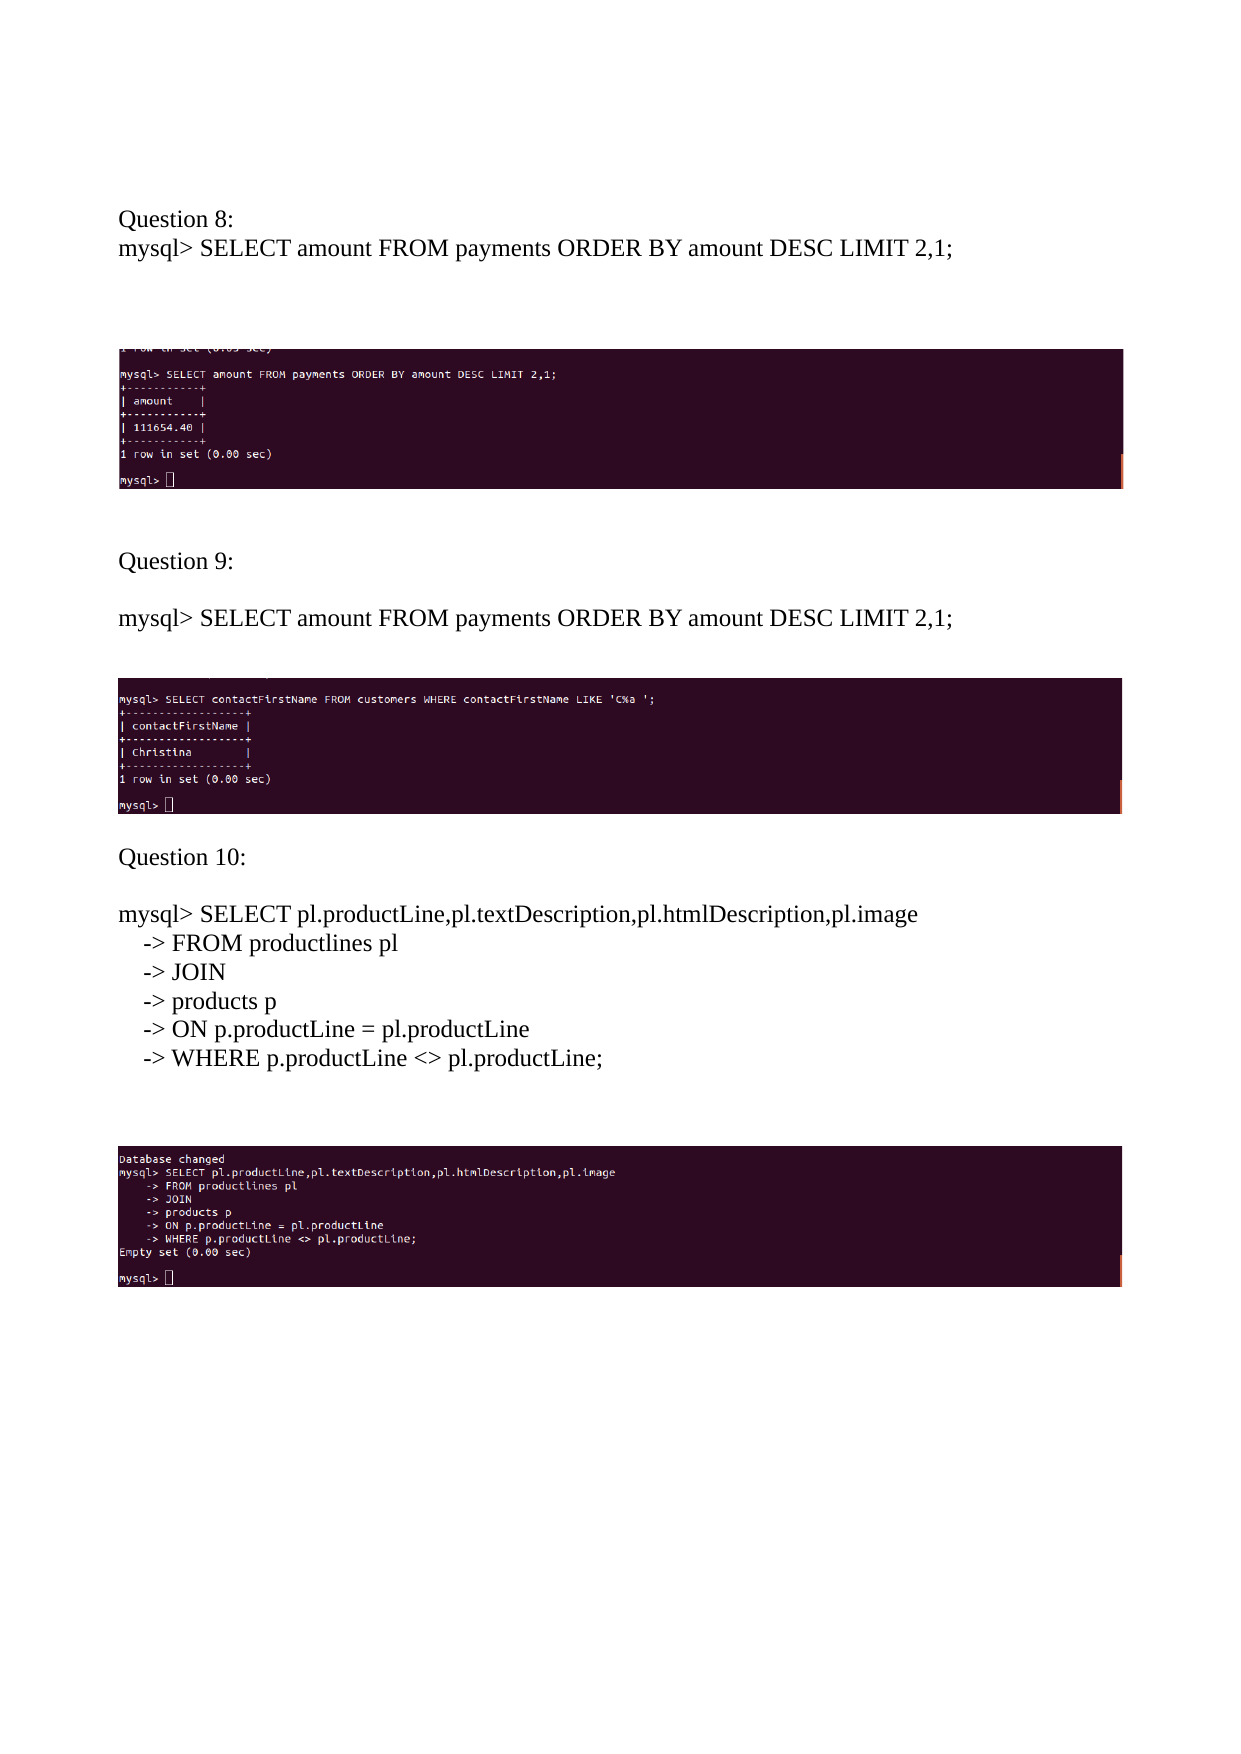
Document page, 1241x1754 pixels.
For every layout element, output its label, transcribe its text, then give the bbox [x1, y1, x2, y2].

text -> JOIN [118, 957, 1122, 986]
text -> FROM productlines pl [118, 928, 1122, 957]
text mysql> SELECT amount FROM payments ORDER BY amount DESC LIMIT 2,1; [118, 233, 1122, 262]
text Question 8: [118, 204, 1122, 233]
text -> WHERE p.productLine <> pl.productLine; [118, 1043, 1122, 1072]
text Question 10: [118, 842, 1122, 871]
text -> products p [118, 986, 1122, 1014]
text mysql> SELECT pl.productLine,pl.textDescription,pl.htmlDescription,pl.image [118, 899, 1122, 928]
text Question 9: [118, 546, 1122, 574]
text -> ON p.productLine = pl.productLine [118, 1014, 1122, 1043]
text mysql> SELECT amount FROM payments ORDER BY amount DESC LIMIT 2,1; [118, 603, 1122, 632]
